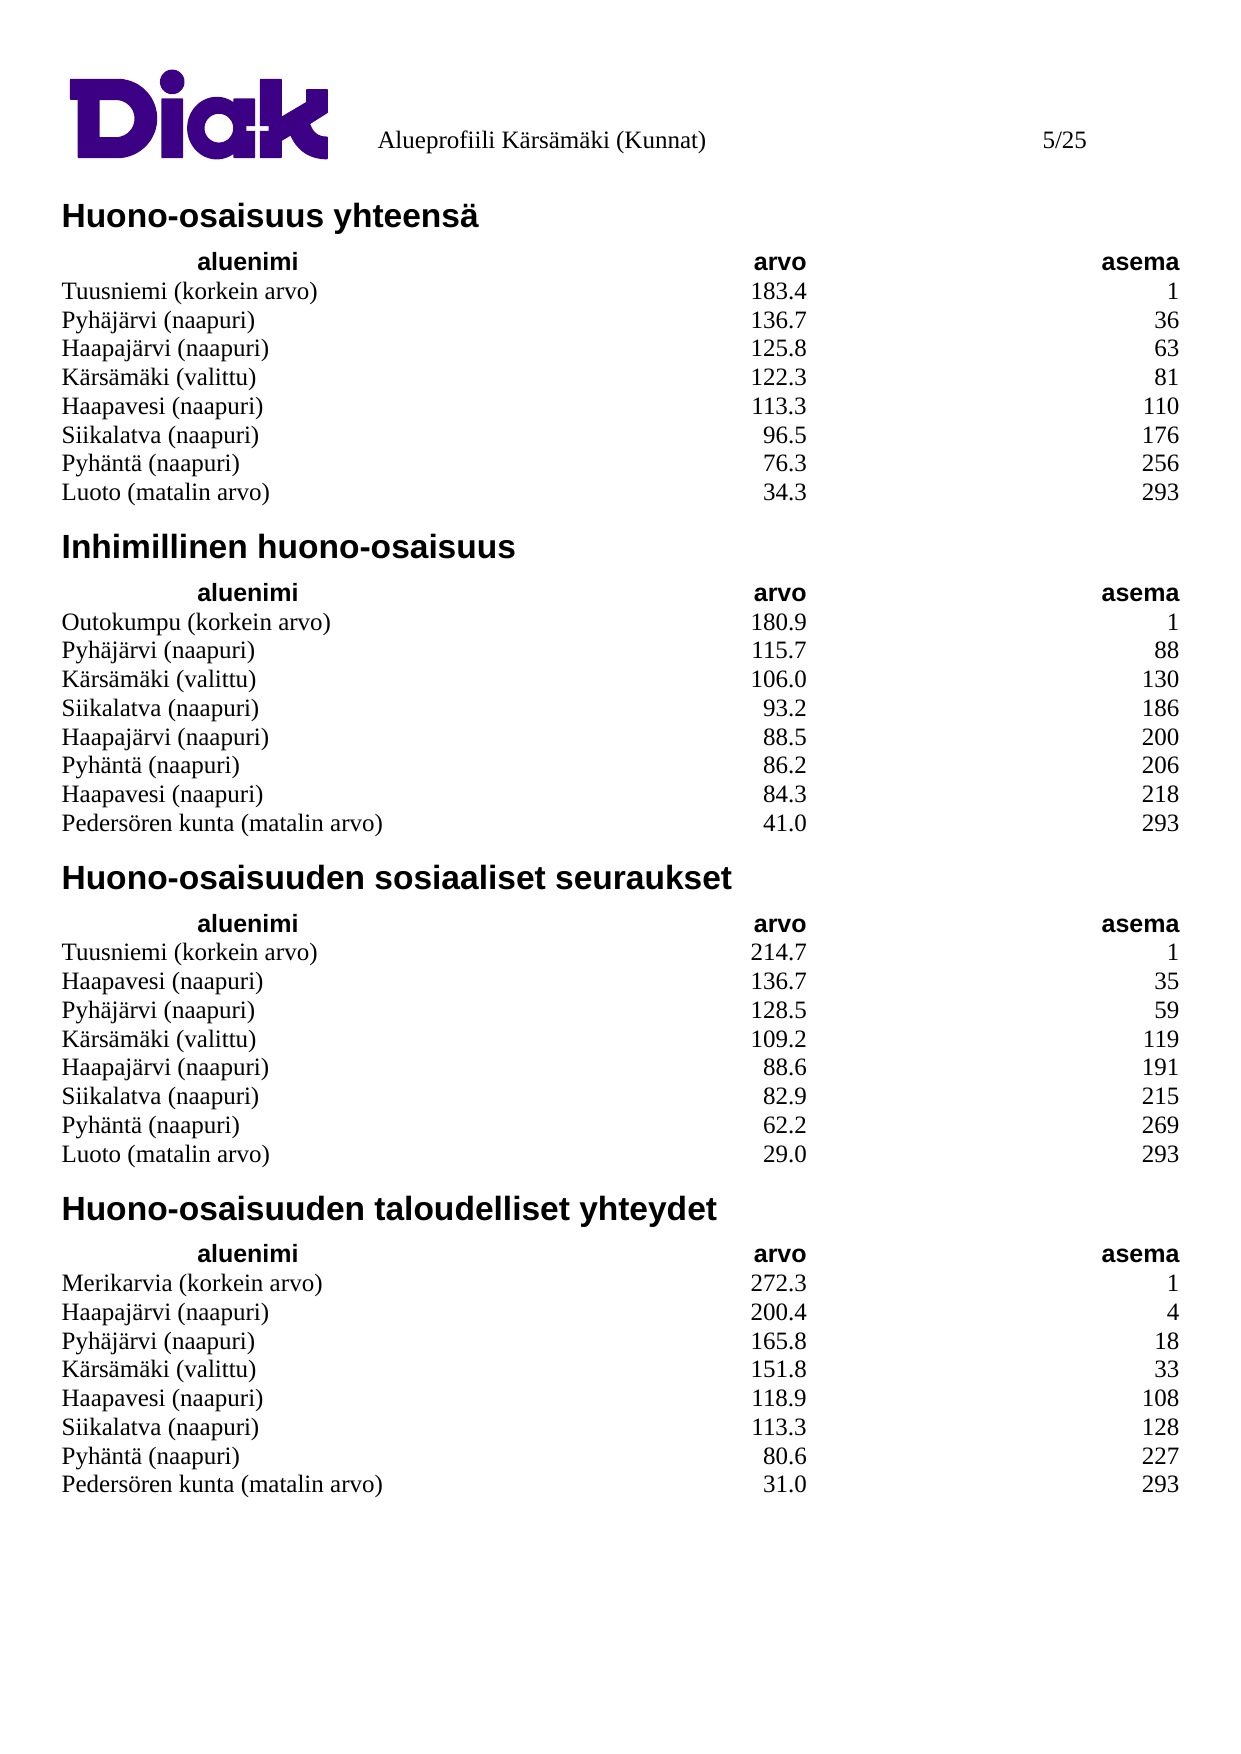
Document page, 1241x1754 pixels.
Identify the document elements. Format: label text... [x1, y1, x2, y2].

table_header aluenimi [61, 909, 434, 937]
table_header asema [806, 578, 1179, 607]
table_cell 106.0 [434, 664, 806, 693]
table_cell Pyhäjärvi (naapuri) [61, 995, 434, 1024]
table_cell 119 [806, 1024, 1179, 1052]
table_cell Haapajärvi (naapuri) [61, 722, 434, 751]
table_cell Merikarvia (korkein arvo) [61, 1268, 434, 1297]
table_cell 214.7 [434, 938, 806, 966]
table_cell Siikalatva (naapuri) [61, 420, 434, 448]
table_header arvo [434, 578, 806, 607]
table_cell 200.4 [434, 1297, 806, 1326]
subtitle Inhimillinen huono-osaisuus [61, 527, 1179, 566]
table_cell 18 [806, 1326, 1179, 1354]
table_cell 1 [806, 607, 1179, 636]
table_cell Kärsämäki (valittu) [61, 362, 434, 391]
table_cell 80.6 [434, 1441, 806, 1469]
table_header arvo [434, 1240, 806, 1268]
table_cell Pedersören kunta (matalin arvo) [61, 808, 434, 837]
table_cell 108 [806, 1383, 1179, 1412]
table_cell 115.7 [434, 636, 806, 664]
table_cell 180.9 [434, 607, 806, 636]
table_cell Pyhäntä (naapuri) [61, 751, 434, 779]
table_cell Pyhäntä (naapuri) [61, 1110, 434, 1139]
table_cell 88.5 [434, 722, 806, 751]
table_cell 293 [806, 1139, 1179, 1167]
table_cell 215 [806, 1081, 1179, 1110]
table_cell 200 [806, 722, 1179, 751]
table_cell 113.3 [434, 1412, 806, 1441]
table_cell 1 [806, 938, 1179, 966]
table_header asema [806, 1240, 1179, 1268]
table_cell 227 [806, 1441, 1179, 1469]
table_cell 125.8 [434, 334, 806, 362]
subtitle Huono-osaisuuden taloudelliset yhteydet [61, 1188, 1179, 1227]
table_cell Luoto (matalin arvo) [61, 1139, 434, 1167]
table_cell 63 [806, 334, 1179, 362]
table_cell 93.2 [434, 693, 806, 722]
table_header aluenimi [61, 247, 434, 276]
table_cell Siikalatva (naapuri) [61, 1412, 434, 1441]
table_cell 256 [806, 449, 1179, 477]
table_cell 36 [806, 305, 1179, 333]
table_cell 81 [806, 362, 1179, 391]
table_header aluenimi [61, 578, 434, 607]
table_cell 293 [806, 808, 1179, 837]
table_cell 128.5 [434, 995, 806, 1024]
table_cell 62.2 [434, 1110, 806, 1139]
table_cell 84.3 [434, 779, 806, 808]
table_cell 110 [806, 391, 1179, 420]
table_cell Haapavesi (naapuri) [61, 1383, 434, 1412]
table_cell 113.3 [434, 391, 806, 420]
table_cell 33 [806, 1355, 1179, 1383]
table_cell 269 [806, 1110, 1179, 1139]
table_cell 183.4 [434, 276, 806, 305]
table_cell 41.0 [434, 808, 806, 837]
table_cell 31.0 [434, 1470, 806, 1498]
table_cell Pyhäntä (naapuri) [61, 1441, 434, 1469]
table_cell 1 [806, 276, 1179, 305]
table_cell 86.2 [434, 751, 806, 779]
table_cell 76.3 [434, 449, 806, 477]
table_cell 88 [806, 636, 1179, 664]
table_cell Siikalatva (naapuri) [61, 693, 434, 722]
table_cell 176 [806, 420, 1179, 448]
subtitle Huono-osaisuuden sosiaaliset seuraukset [61, 858, 1179, 896]
table_cell 136.7 [434, 305, 806, 333]
table_header arvo [434, 909, 806, 937]
table_header arvo [434, 247, 806, 276]
table_cell 34.3 [434, 477, 806, 506]
table_cell 136.7 [434, 966, 806, 995]
table_cell 118.9 [434, 1383, 806, 1412]
table_cell 165.8 [434, 1326, 806, 1354]
table_cell 186 [806, 693, 1179, 722]
table_cell 206 [806, 751, 1179, 779]
table_cell Haapavesi (naapuri) [61, 966, 434, 995]
table_cell 293 [806, 1470, 1179, 1498]
table_cell 88.6 [434, 1053, 806, 1081]
table_cell 59 [806, 995, 1179, 1024]
table_cell 1 [806, 1268, 1179, 1297]
table_cell 109.2 [434, 1024, 806, 1052]
table_cell Pyhäjärvi (naapuri) [61, 1326, 434, 1354]
table_cell 35 [806, 966, 1179, 995]
table_cell 191 [806, 1053, 1179, 1081]
table_cell 96.5 [434, 420, 806, 448]
table_cell Kärsämäki (valittu) [61, 664, 434, 693]
table_cell Pyhäntä (naapuri) [61, 449, 434, 477]
table_cell Tuusniemi (korkein arvo) [61, 276, 434, 305]
subtitle Huono-osaisuus yhteensä [61, 196, 1179, 235]
table_cell 293 [806, 477, 1179, 506]
table_cell 82.9 [434, 1081, 806, 1110]
table_cell Kärsämäki (valittu) [61, 1024, 434, 1052]
table_cell Pedersören kunta (matalin arvo) [61, 1470, 434, 1498]
table_cell 29.0 [434, 1139, 806, 1167]
table_cell 272.3 [434, 1268, 806, 1297]
table_header aluenimi [61, 1240, 434, 1268]
table_header asema [806, 909, 1179, 937]
table_cell Haapajärvi (naapuri) [61, 334, 434, 362]
table_cell 151.8 [434, 1355, 806, 1383]
table_cell Pyhäjärvi (naapuri) [61, 305, 434, 333]
table_cell Haapajärvi (naapuri) [61, 1053, 434, 1081]
table_cell Pyhäjärvi (naapuri) [61, 636, 434, 664]
table_cell Tuusniemi (korkein arvo) [61, 938, 434, 966]
table_cell Luoto (matalin arvo) [61, 477, 434, 506]
table_cell Siikalatva (naapuri) [61, 1081, 434, 1110]
table_cell Outokumpu (korkein arvo) [61, 607, 434, 636]
table_cell 128 [806, 1412, 1179, 1441]
table_cell Haapavesi (naapuri) [61, 391, 434, 420]
table_cell Kärsämäki (valittu) [61, 1355, 434, 1383]
table_cell Haapavesi (naapuri) [61, 779, 434, 808]
table_cell Haapajärvi (naapuri) [61, 1297, 434, 1326]
table_cell 122.3 [434, 362, 806, 391]
table_header asema [806, 247, 1179, 276]
table_cell 4 [806, 1297, 1179, 1326]
table_cell 218 [806, 779, 1179, 808]
table_cell 130 [806, 664, 1179, 693]
